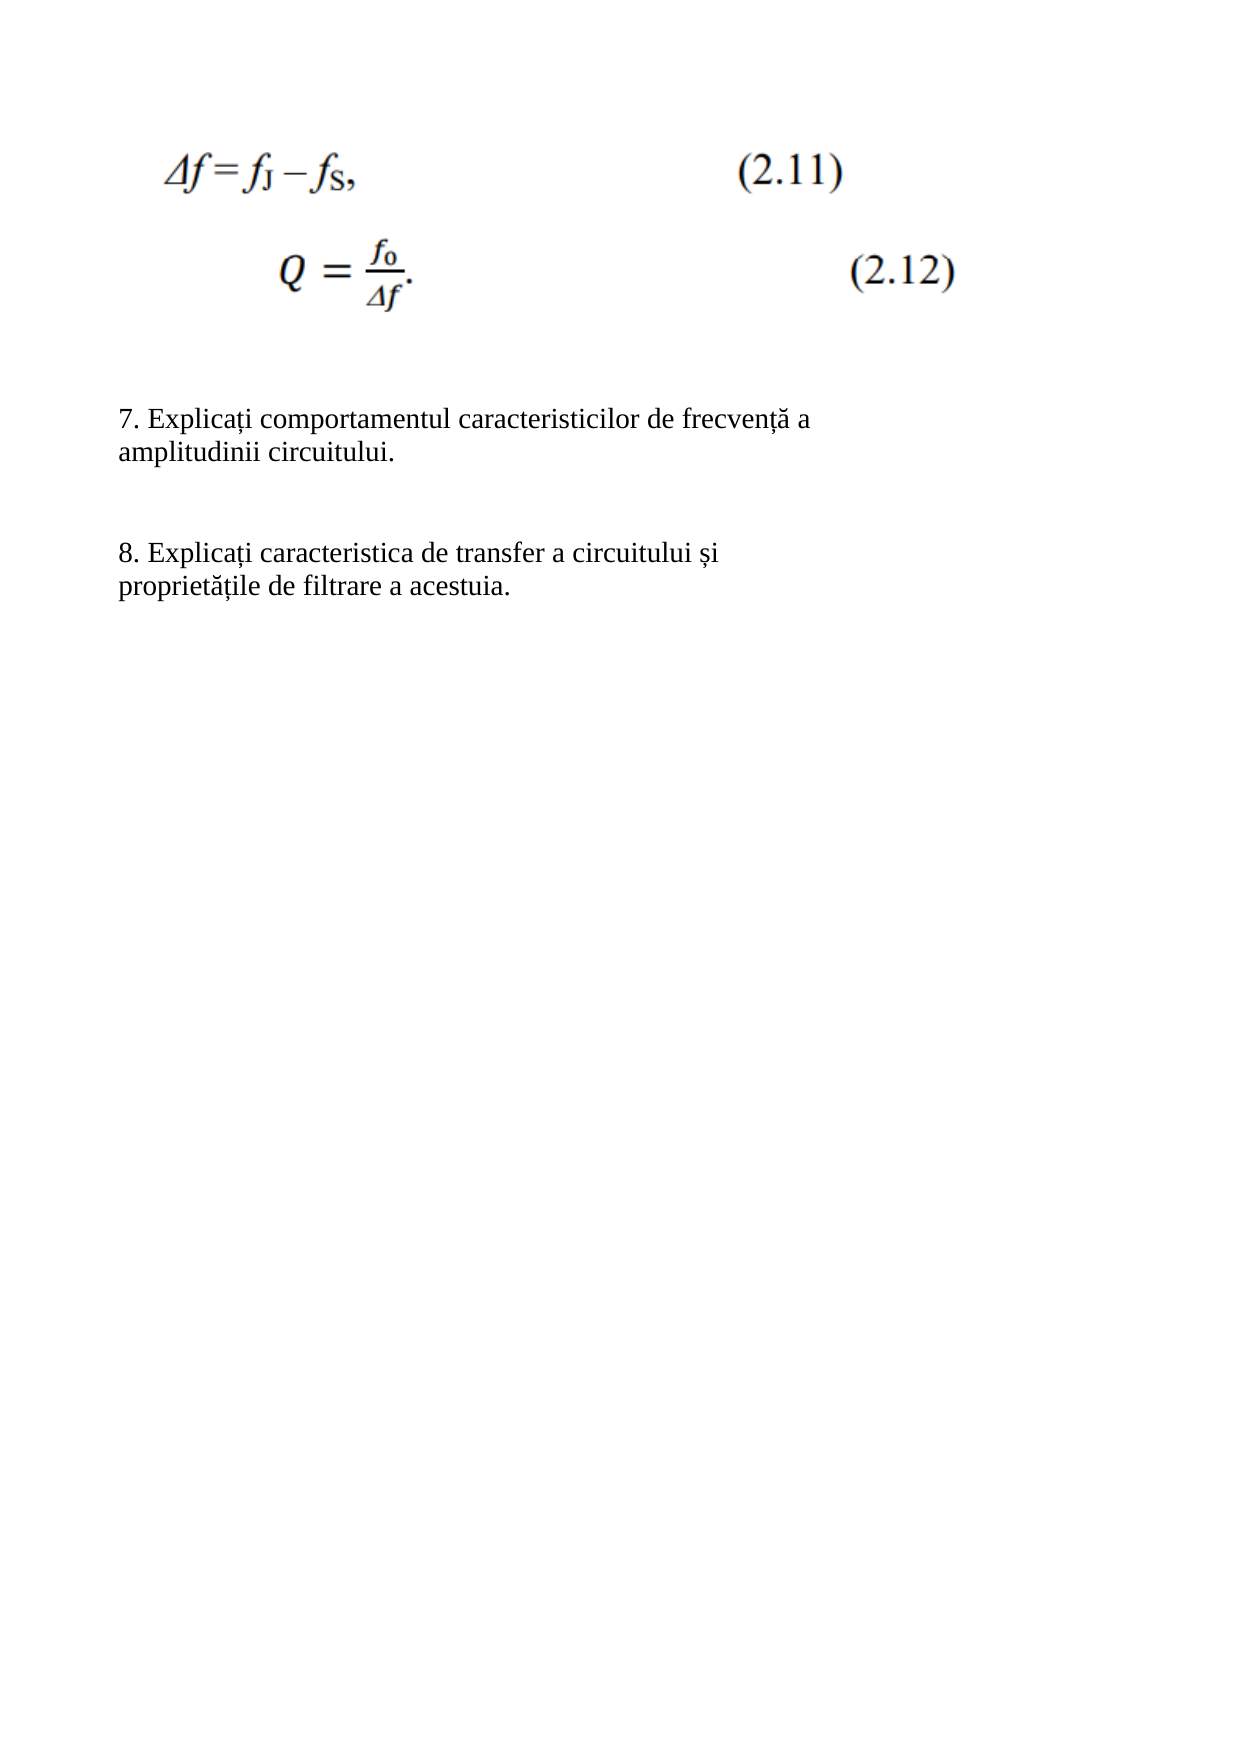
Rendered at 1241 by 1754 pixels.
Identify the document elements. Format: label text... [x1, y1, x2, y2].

text 8. Explicați caracteristica de transfer a circuitului și [118, 535, 1122, 568]
text 7. Explicați comportamentul caracteristicilor de frecvență a [118, 401, 1122, 434]
picture [118, 118, 1010, 334]
text proprietățile de filtrare a acestuia. [118, 568, 1122, 602]
text amplitudinii circuitului. [118, 434, 1122, 468]
